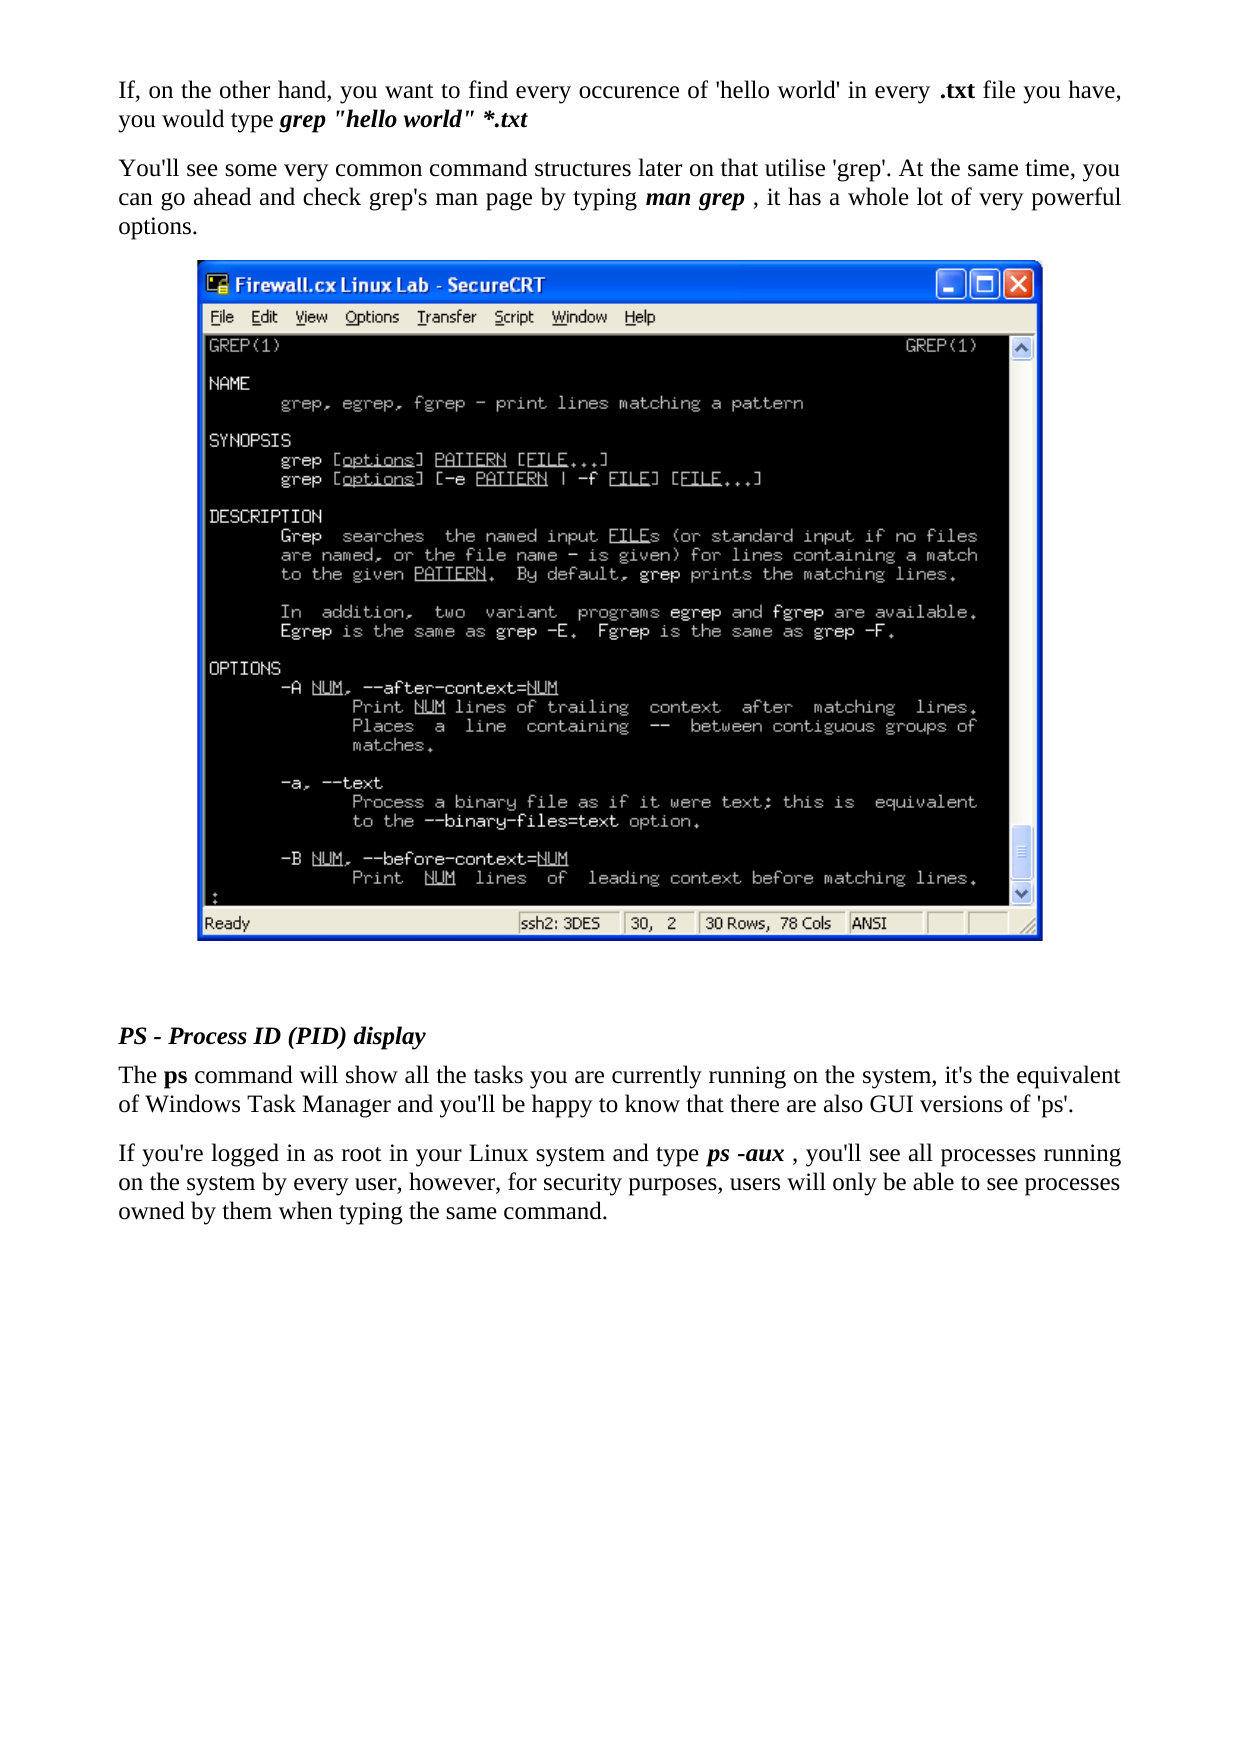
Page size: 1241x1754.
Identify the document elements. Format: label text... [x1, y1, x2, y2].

subtitle PS - Process ID (PID) display [118, 1021, 1122, 1050]
text  [118, 961, 1122, 990]
text If, on the other hand, you want to find every occurence of 'hello world' in every .txt file you have, you would type grep "hello world" *.txt [118, 75, 1122, 132]
text The ps command will show all the tasks you are currently running on the system, it's the equivalent of Windows Task Manager and you'll be happy to know that there are also GUI versions of 'ps'. [118, 1060, 1122, 1118]
text If you're logged in as root in your Linux system and type ps -aux , you'll see all processes running on the system by every user, however, for security purposes, users will only be able to see processes owned by them when typing the same command. [118, 1138, 1122, 1225]
text You'll see some very common command structures later on that utilise 'grep'. At the same time, you can go ahead and check grep's man page by typing man grep , it has a whole lot of very powerful options. [118, 153, 1122, 239]
